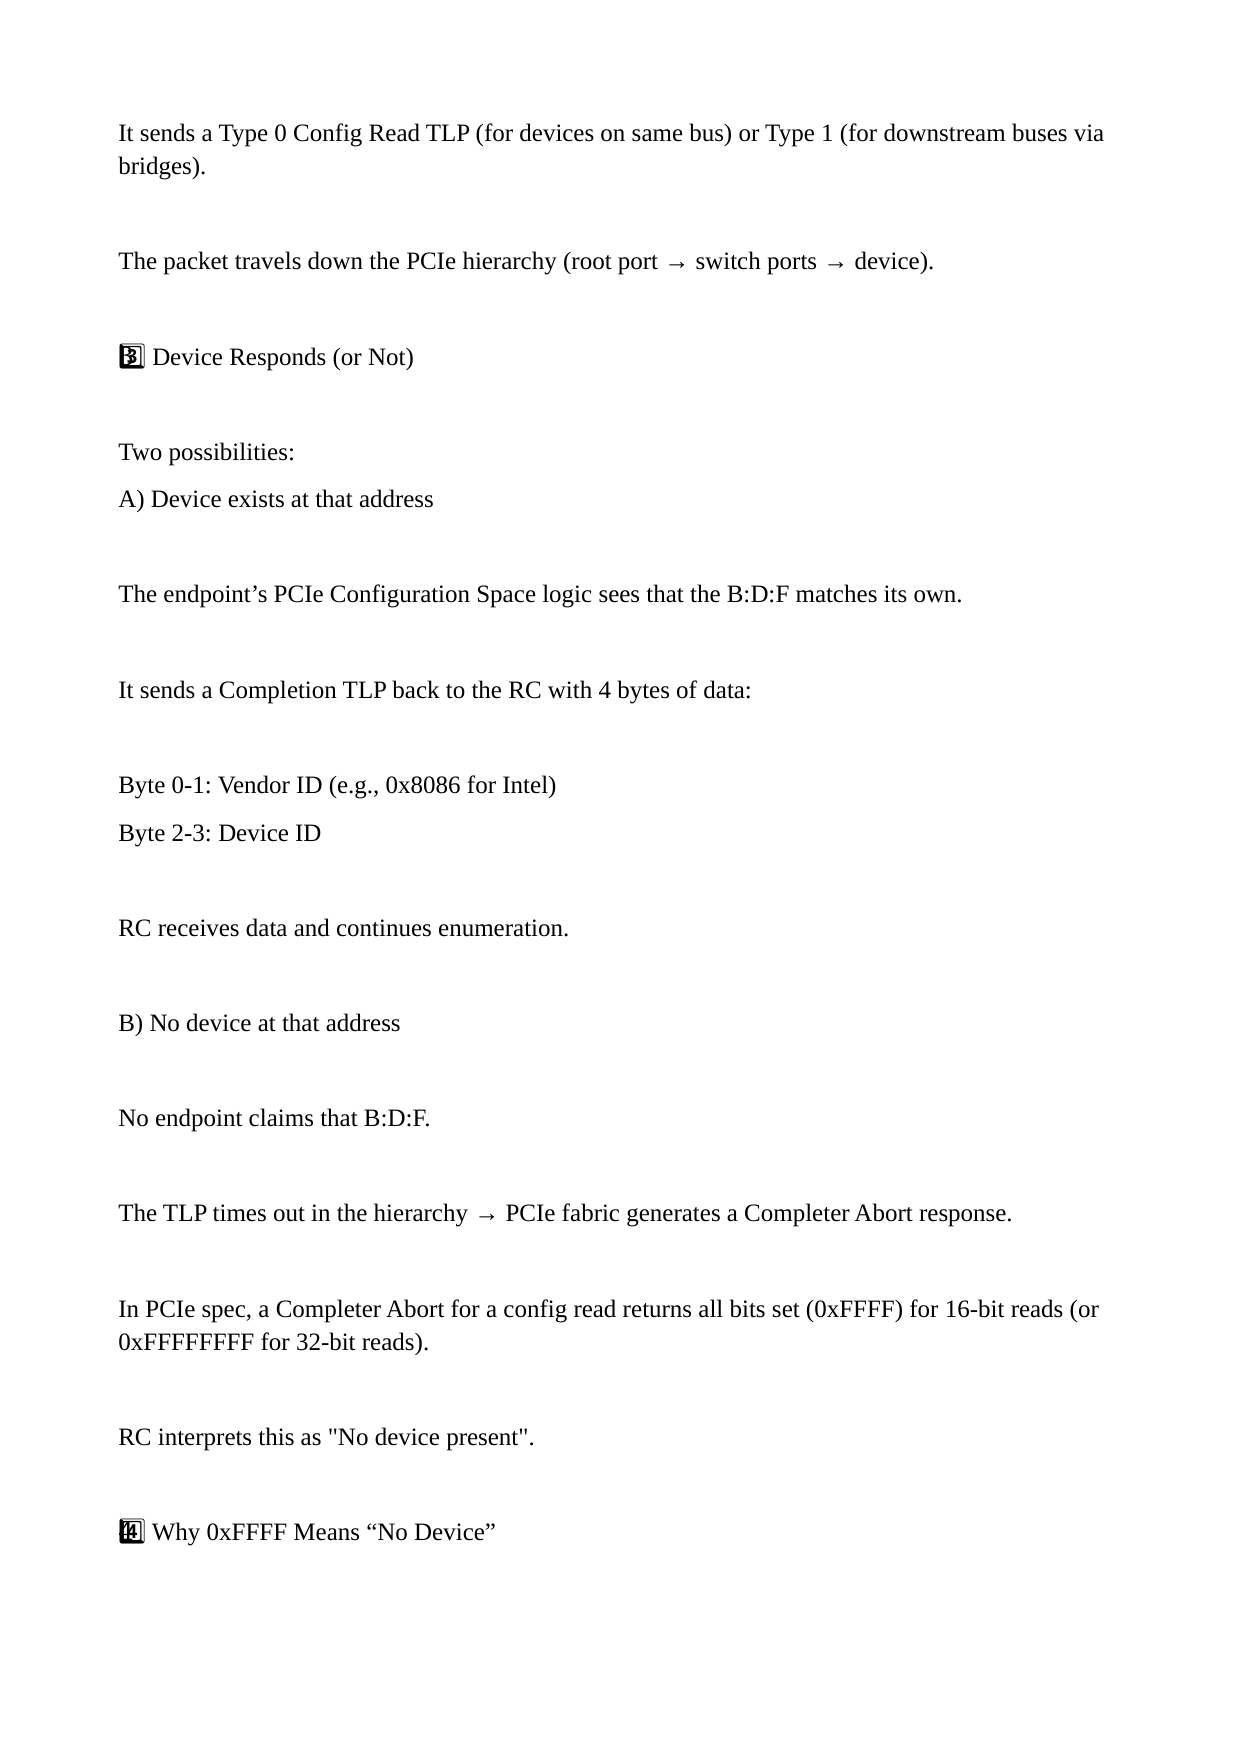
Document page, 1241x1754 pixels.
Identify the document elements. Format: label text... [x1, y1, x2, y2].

text In PCIe spec, a Completer Abort for a config read returns all bits set (0xFFFF) for 16-bit reads (or 0xFFFFFFFF for 32-bit reads). [118, 1294, 1122, 1355]
text It sends a Completion TLP back to the RC with 4 bytes of data: [118, 675, 1122, 703]
text Byte 0-1: Vendor ID (e.g., 0x8086 for Intel) [118, 770, 1122, 799]
text The TLP times out in the hierarchy → PCIe fabric generates a Completer Abort response. [118, 1198, 1122, 1227]
text RC receives data and continues enumeration. [118, 913, 1122, 942]
text 4️⃣ Why 0xFFFF Means “No Device” [118, 1517, 1122, 1546]
text No endpoint claims that B:D:F. [118, 1103, 1122, 1132]
text The endpoint’s PCIe Configuration Space logic sees that the B:D:F matches its own. [118, 579, 1122, 608]
text RC interprets this as "No device present". [118, 1422, 1122, 1451]
text B) No device at that address [118, 1008, 1122, 1037]
text The packet travels down the PCIe hierarchy (root port → switch ports → device). [118, 246, 1122, 275]
text Two possibilities: [118, 437, 1122, 466]
text Byte 2-3: Device ID [118, 818, 1122, 846]
text 3️⃣ Device Responds (or Not) [118, 342, 1122, 370]
text A) Device exists at that address [118, 484, 1122, 513]
text It sends a Type 0 Config Read TLP (for devices on same bus) or Type 1 (for downstream buses via bridges). [118, 118, 1122, 180]
